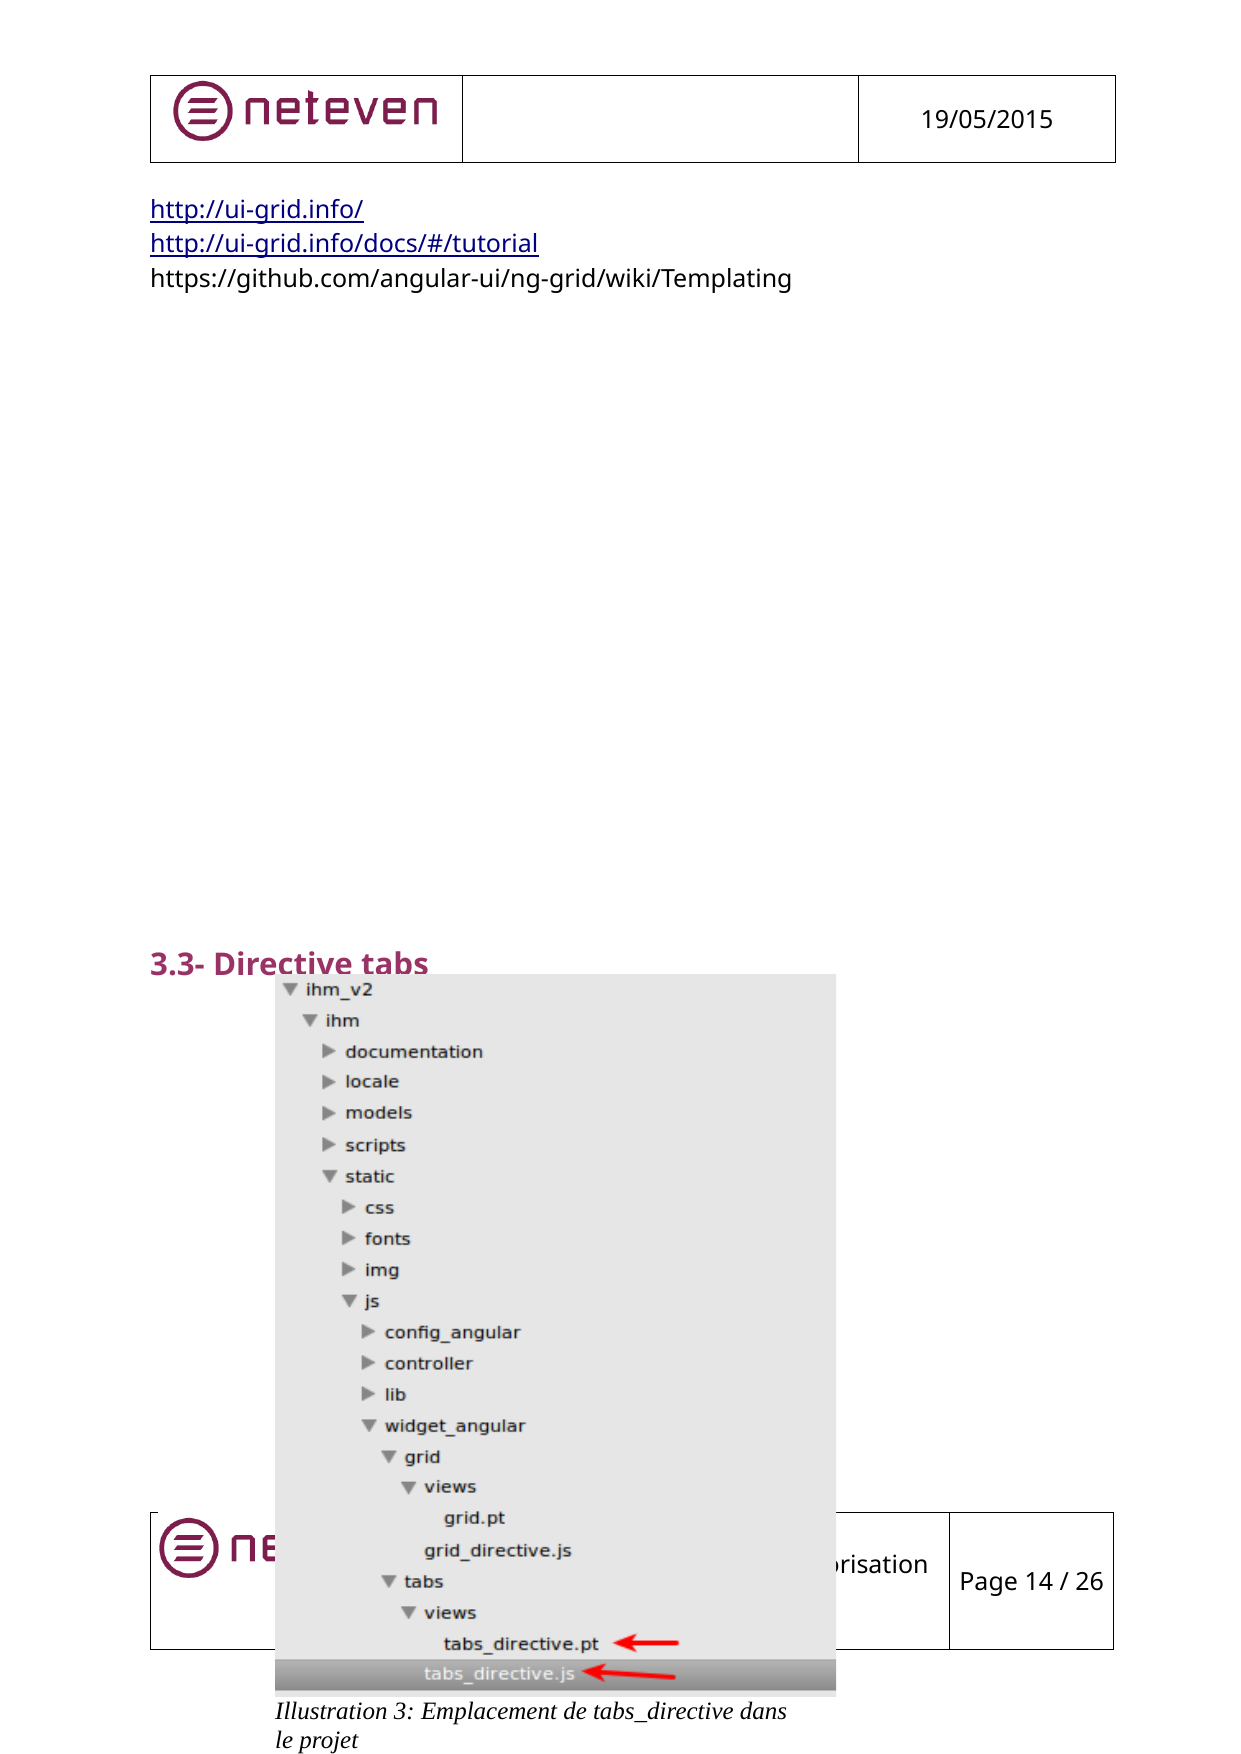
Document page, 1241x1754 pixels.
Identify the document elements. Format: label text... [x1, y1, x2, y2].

text https://github.com/angular-ui/ng-grid/wiki/Templating [150, 260, 1116, 294]
text Illustration 3: Emplacement de tabs_directive dans le projet [275, 1697, 809, 1754]
text 3.3- Directive tabs [150, 941, 1116, 984]
text http://ui-grid.info/ [150, 192, 1116, 226]
picture [158, 974, 837, 1697]
picture [172, 76, 441, 148]
text http://ui-grid.info/docs/#/tutorial [150, 226, 1116, 260]
